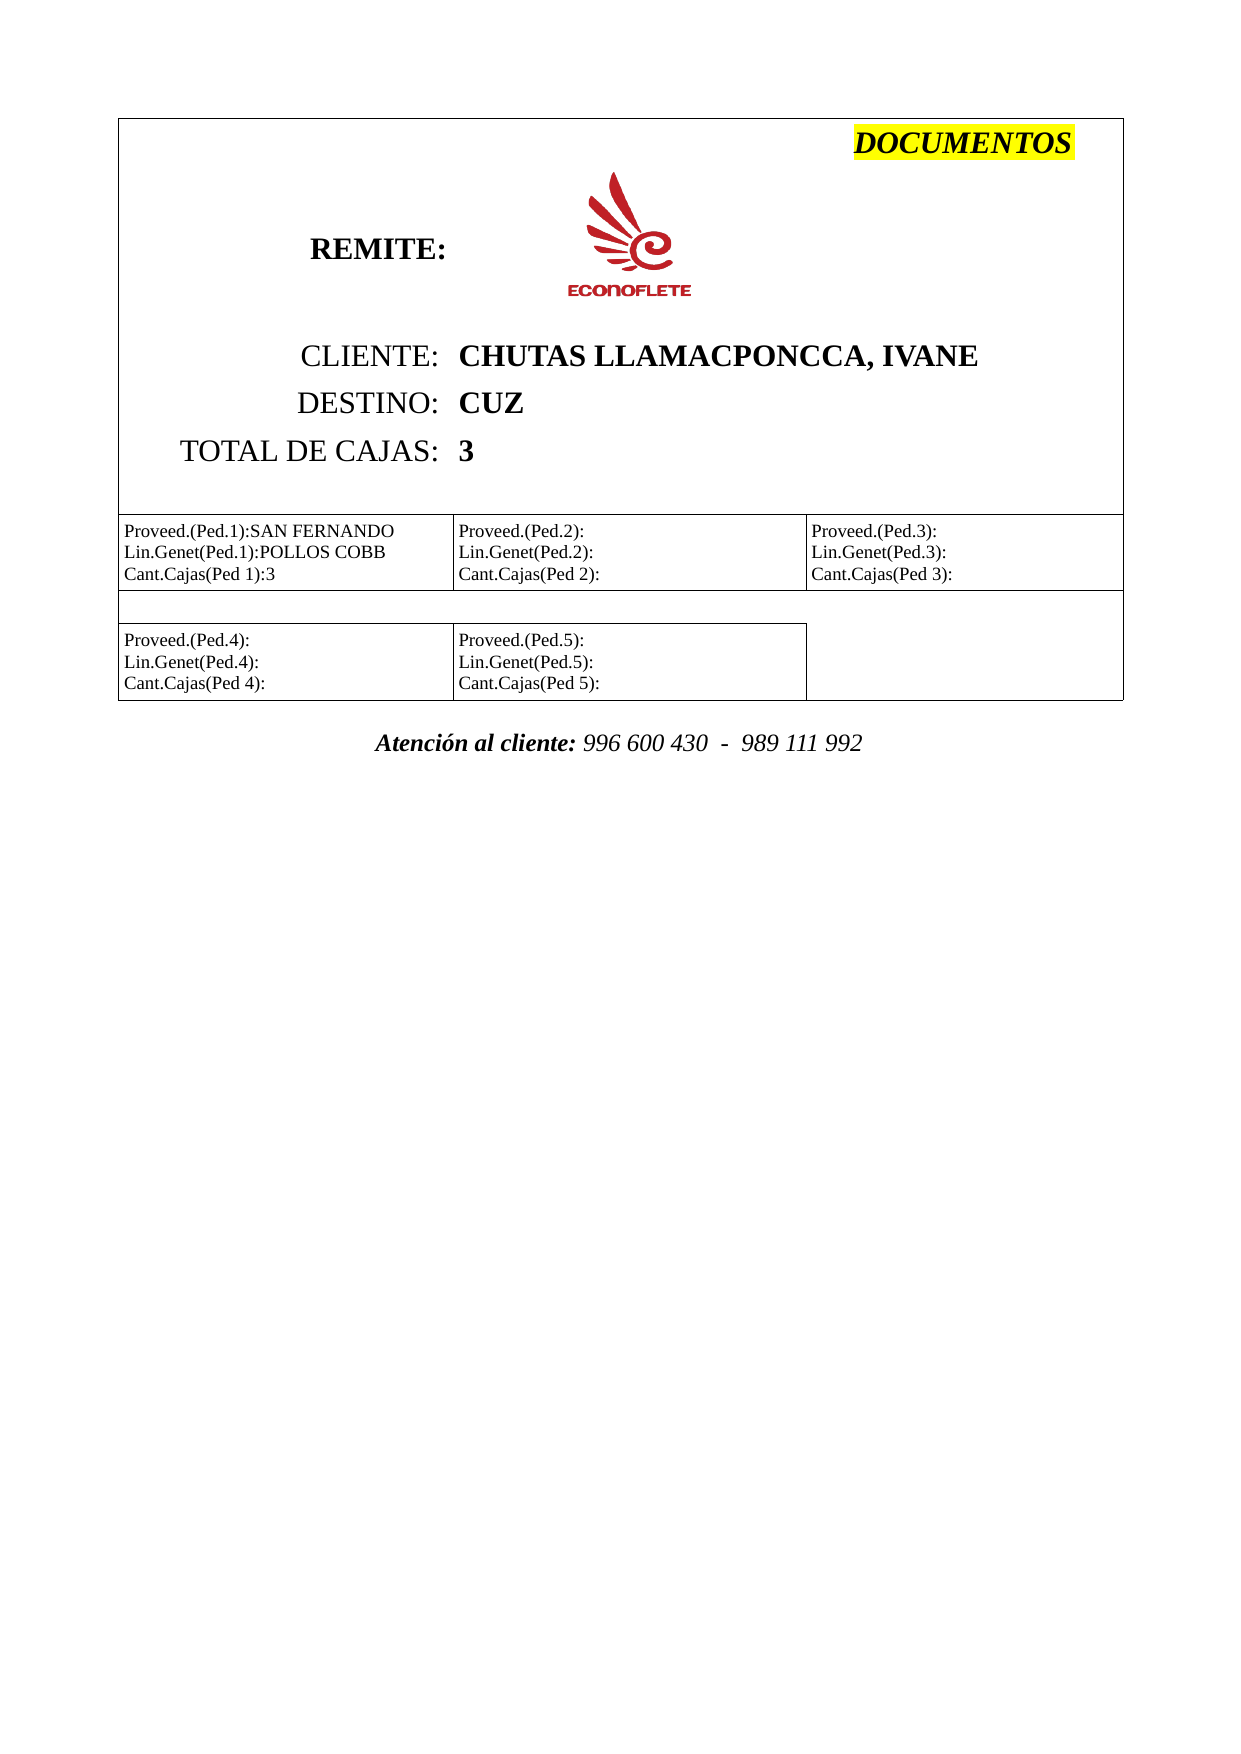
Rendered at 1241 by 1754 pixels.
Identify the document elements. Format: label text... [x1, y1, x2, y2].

table_cell [806, 591, 1123, 623]
table_cell [453, 474, 806, 514]
table_cell TOTAL DE CAJAS: [119, 426, 453, 474]
table_cell CHUTAS LLAMACPONCCA, IVANE [453, 332, 1123, 379]
table_cell [453, 591, 806, 623]
table_cell [119, 591, 453, 623]
table_cell Proveed.(Ped.2): Lin.Genet(Ped.2): Cant.Cajas(Ped 2): [454, 515, 806, 590]
table_cell [453, 166, 806, 332]
picture [552, 171, 707, 297]
table_cell Proveed.(Ped.4): Lin.Genet(Ped.4): Cant.Cajas(Ped 4): [119, 624, 453, 699]
table_cell DESTINO: [119, 379, 453, 426]
table_cell CUZ [453, 379, 806, 426]
table_cell [807, 623, 1123, 699]
table_cell [806, 379, 1123, 426]
table_header [119, 119, 453, 166]
table_cell [119, 474, 453, 514]
table_cell [806, 474, 1123, 514]
table_cell REMITE: [119, 166, 453, 332]
table_cell Proveed.(Ped.1):SAN FERNANDO Lin.Genet(Ped.1):POLLOS COBB Cant.Cajas(Ped 1):3 [119, 515, 453, 590]
table_cell CLIENTE: [119, 332, 453, 379]
text Atención al cliente: 996 600 430 - 989 111 992 [118, 728, 1122, 757]
table_cell Proveed.(Ped.3): Lin.Genet(Ped.3): Cant.Cajas(Ped 3): [807, 515, 1123, 590]
table_cell Proveed.(Ped.5): Lin.Genet(Ped.5): Cant.Cajas(Ped 5): [454, 624, 806, 699]
table_header [453, 119, 806, 166]
table_header DOCUMENTOS [806, 119, 1123, 166]
table_cell [806, 166, 1123, 332]
table_cell 3 [453, 426, 1123, 474]
